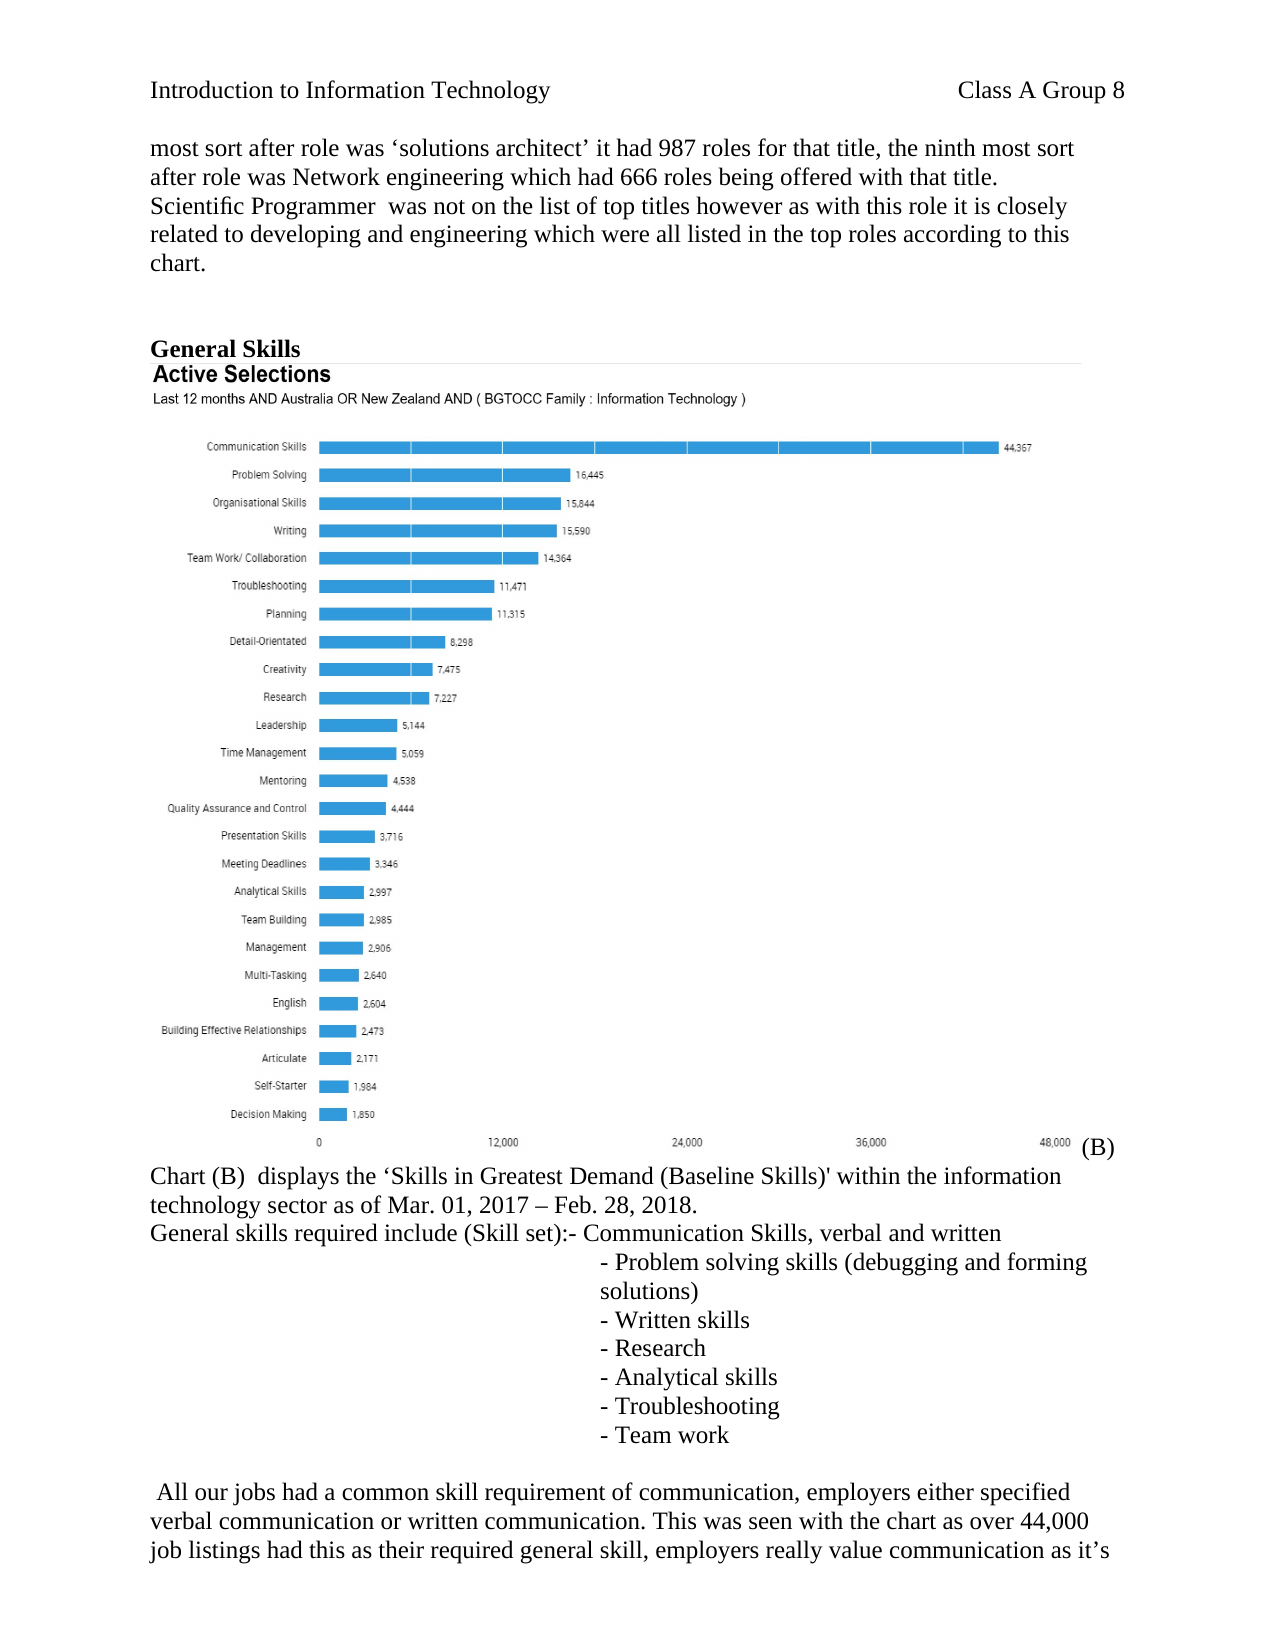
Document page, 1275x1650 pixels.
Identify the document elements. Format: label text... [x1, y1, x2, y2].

text most sort after role was ‘solutions architect’ it had 987 roles for that title, the ninth most sort after role was Network engineering which had 666 roles being offered with that title. Scientiﬁc Programmer was not on the list of top titles however as with this role it is closely related to developing and engineering which were all listed in the top roles according to this chart. [150, 133, 1125, 306]
text General Skills [150, 334, 1125, 363]
picture [150, 363, 1082, 1156]
text All our jobs had a common skill requirement of communication, employers either specified verbal communication or written communication. This was seen with the chart as over 44,000 job listings had this as their required general skill, employers really value communication as it’s [150, 1448, 1125, 1563]
text General skills required include (Skill set):- Communication Skills, verbal and written - Problem solving skills (debugging and forming solutions) - Written skills - Research - Analytical skills - Troubleshooting - Team work [150, 1218, 1125, 1448]
text Chart (B) displays the ‘Skills in Greatest Demand (Baseline Skills)' within the information technology sector as of Mar. 01, 2017 – Feb. 28, 2018. [150, 1161, 1125, 1218]
text (B) [150, 363, 1125, 1161]
